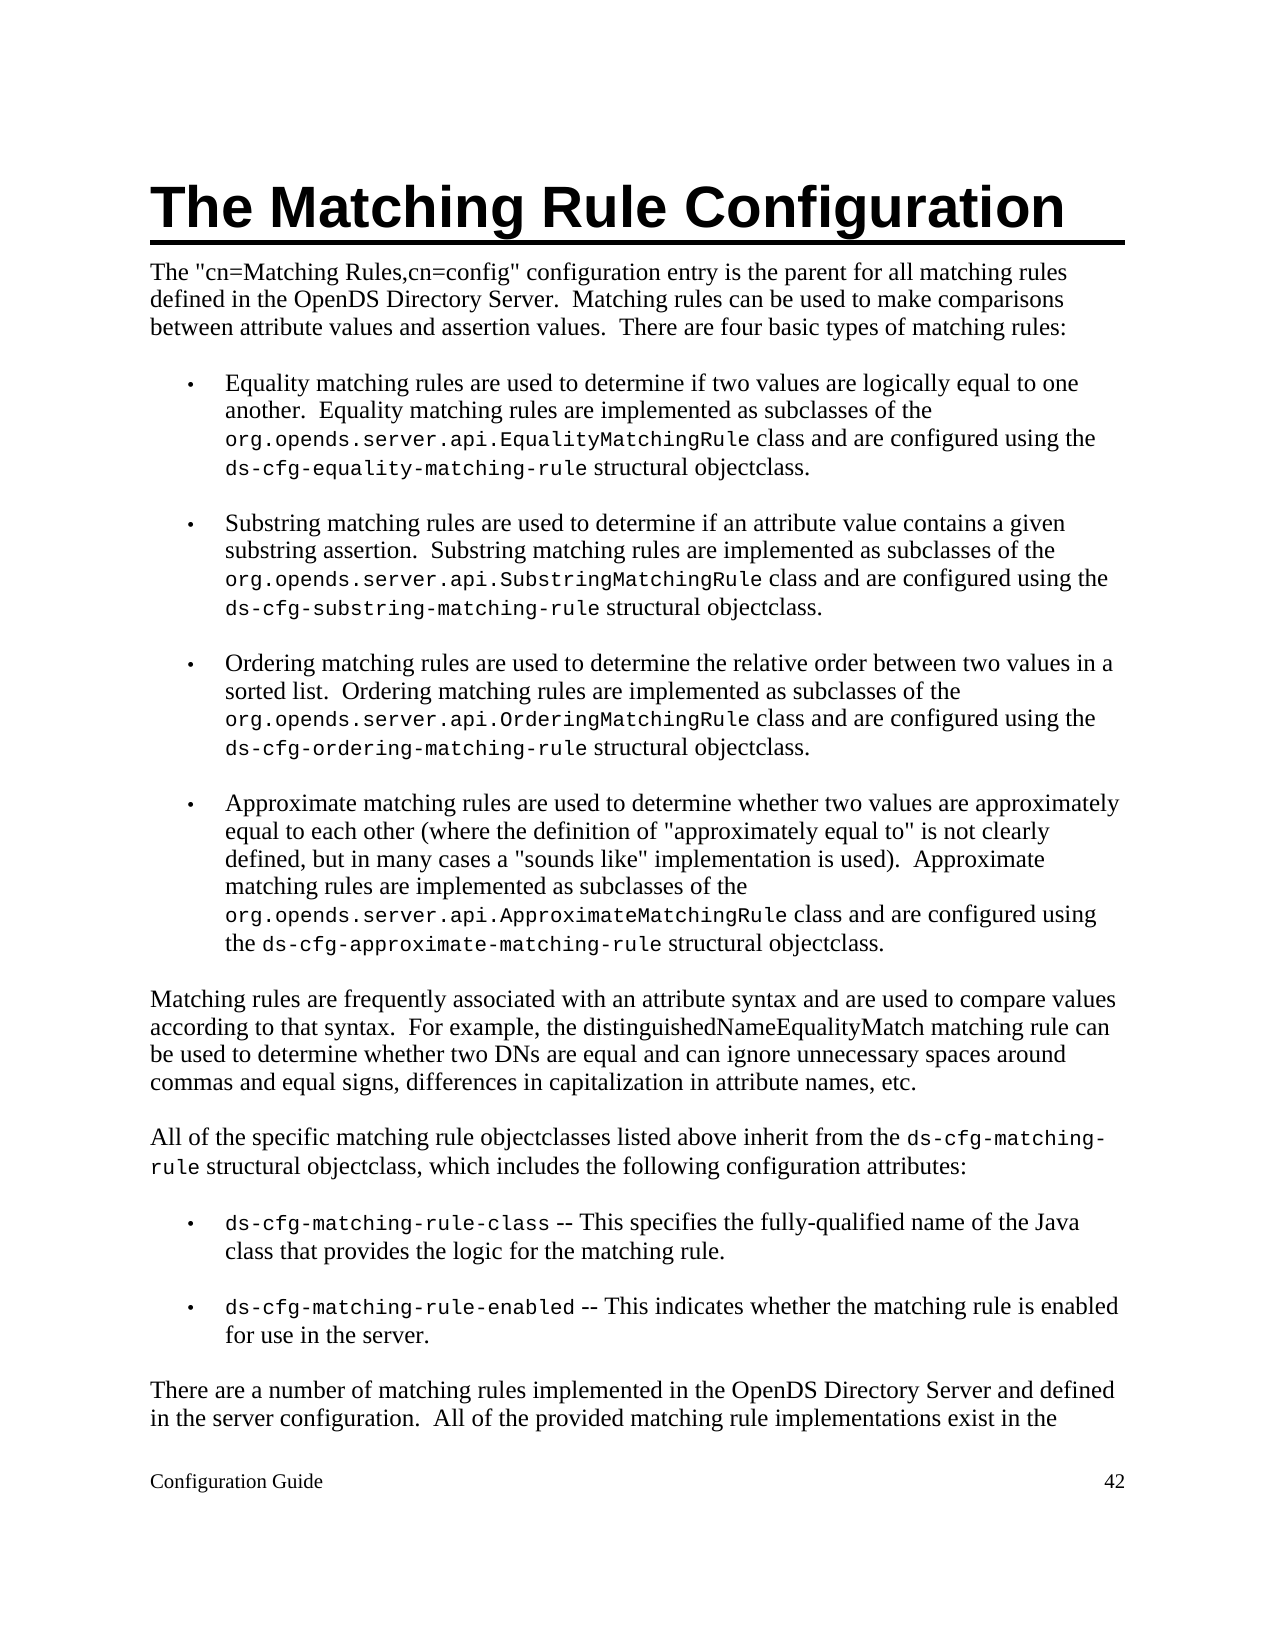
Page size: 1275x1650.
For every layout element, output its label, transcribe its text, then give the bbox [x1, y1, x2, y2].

subtitle The Matching Rule Configuration [150, 175, 1125, 240]
text The "cn=Matching Rules,cn=config" configuration entry is the parent for all matching rules defined in the OpenDS Directory Server. Matching rules can be used to make comparisons between attribute values and assertion values. There are four basic types of matching rules: [150, 258, 1125, 341]
list Approximate matching rules are used to determine whether two values are approximately equal to each other (where the definition of "approximately equal to" is not clearly defined, but in many cases a "sounds like" implementation is used). Approximate matching rules are implemented as subclasses of the org.opends.server.api.ApproximateMatchingRule class and are configured using the ds-cfg-approximate-matching-rule structural objectclass. [187, 789, 1125, 957]
list Substring matching rules are used to determine if an attribute value contains a given substring assertion. Substring matching rules are implemented as subclasses of the org.opends.server.api.SubstringMatchingRule class and are configured using the ds-cfg-substring-matching-rule structural objectclass. [187, 509, 1125, 621]
text Matching rules are frequently associated with an attribute syntax and are used to compare values according to that syntax. For example, the distinguishedNameEqualityMatch matching rule can be used to determine whether two DNs are equal and can ignore unnecessary spaces around commas and equal signs, differences in capitalization in attribute names, etc. [150, 985, 1125, 1096]
text All of the specific matching rule objectclasses listed above inherit from the ds-cfg-matching-rule structural objectclass, which includes the following configuration attributes: [150, 1123, 1125, 1181]
list ds-cfg-matching-rule-enabled -- This indicates whether the matching rule is enabled for use in the server. [187, 1292, 1125, 1348]
list ds-cfg-matching-rule-class -- This specifies the fully-qualified name of the Java class that provides the logic for the matching rule. [187, 1208, 1125, 1264]
text There are a number of matching rules implemented in the OpenDS Directory Server and defined in the server configuration. All of the provided matching rule implementations exist in the [150, 1376, 1125, 1432]
list Ordering matching rules are used to determine the relative order between two values in a sorted list. Ordering matching rules are implemented as subclasses of the org.opends.server.api.OrderingMatchingRule class and are configured using the ds-cfg-ordering-matching-rule structural objectclass. [187, 649, 1125, 762]
list Equality matching rules are used to determine if two values are logically equal to one another. Equality matching rules are implemented as subclasses of the org.opends.server.api.EqualityMatchingRule class and are configured using the ds-cfg-equality-matching-rule structural objectclass. [187, 369, 1125, 481]
